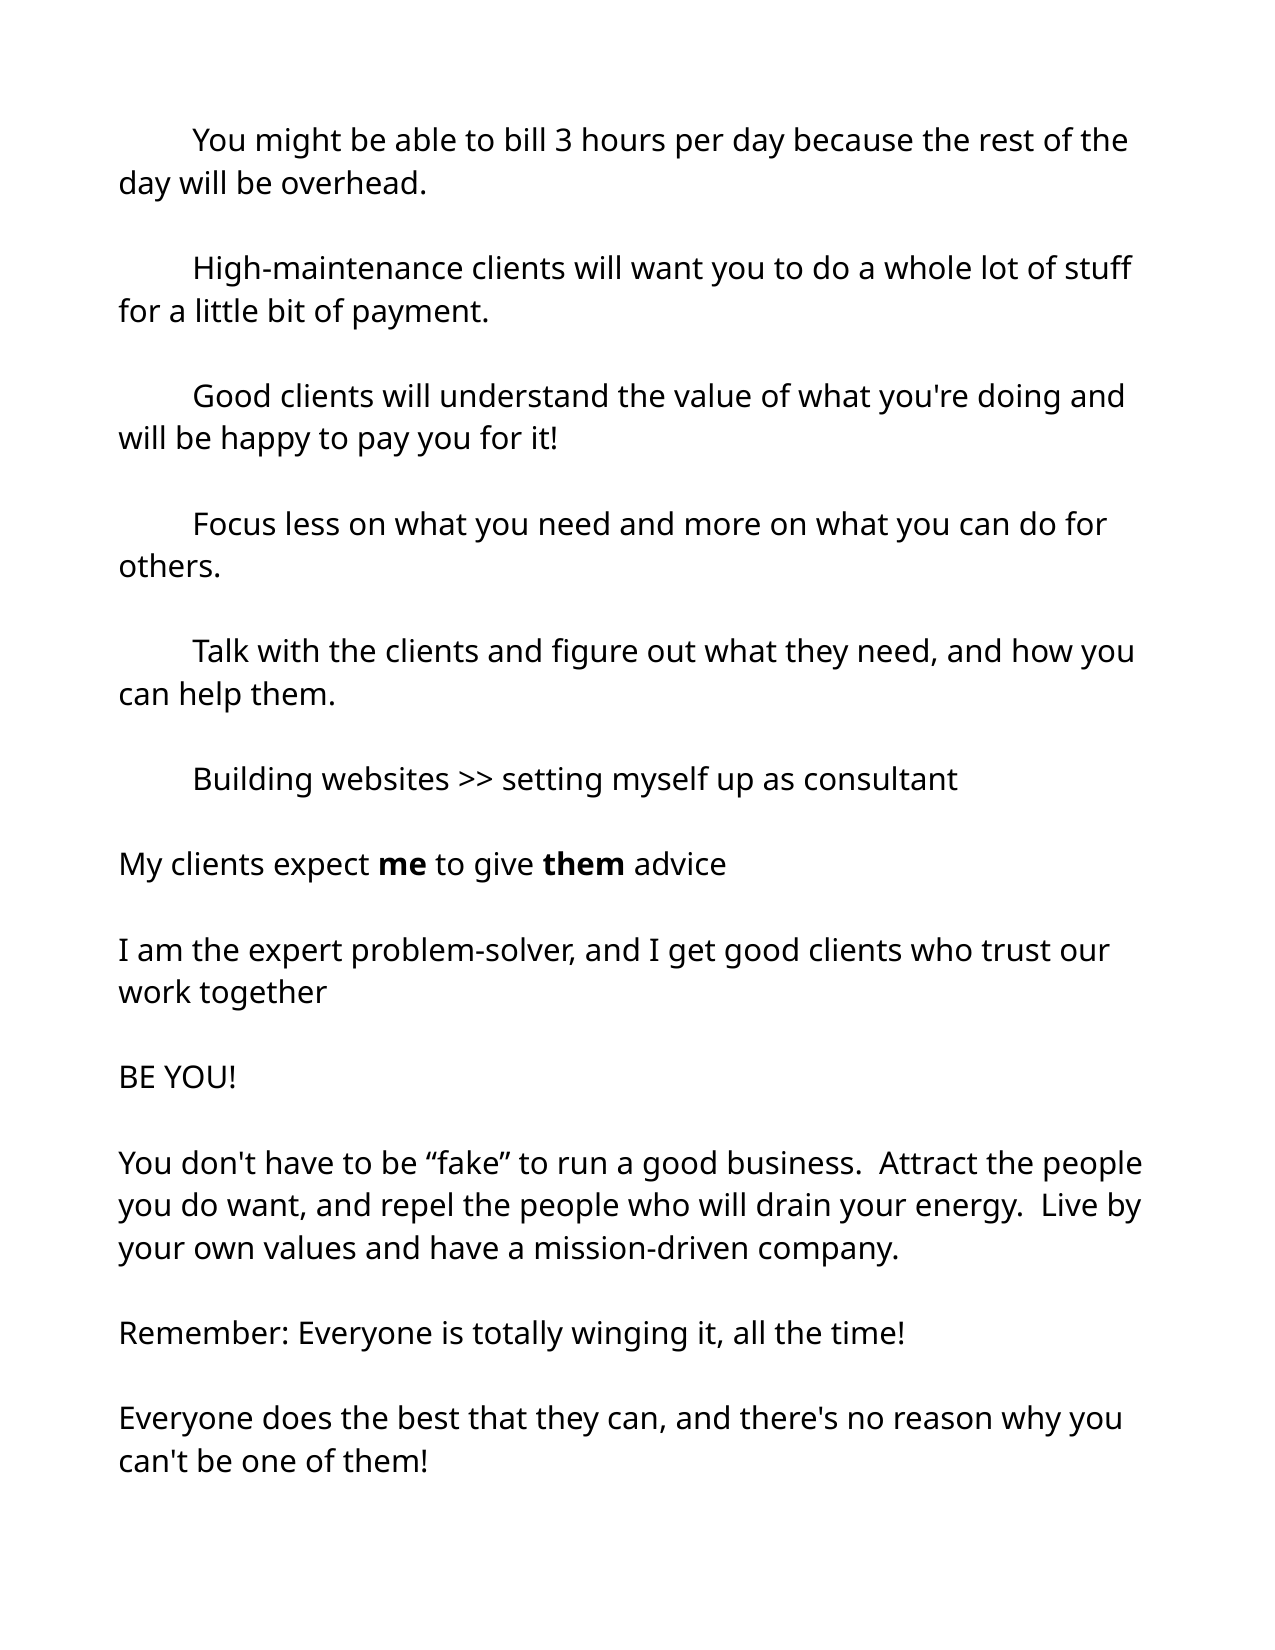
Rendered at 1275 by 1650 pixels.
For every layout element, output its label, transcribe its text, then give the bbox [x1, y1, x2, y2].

text Everyone does the best that they can, and there's no reason why you can't be one of them! [118, 1396, 1157, 1481]
text Building websites >> setting myself up as consultant [118, 757, 1157, 800]
text Remember: Everyone is totally winging it, all the time! [118, 1311, 1157, 1354]
text Good clients will understand the value of what you're doing and will be happy to pay you for it! [118, 374, 1157, 459]
text BE YOU! [118, 1055, 1157, 1098]
text High-maintenance clients will want you to do a whole lot of stuff for a little bit of payment. [118, 246, 1157, 331]
text You might be able to bill 3 hours per day because the rest of the day will be overhead. [118, 118, 1157, 203]
text Talk with the clients and figure out what they need, and how you can help them. [118, 629, 1157, 714]
text My clients expect me to give them advice [118, 842, 1157, 885]
text I am the expert problem-solver, and I get good clients who trust our work together [118, 928, 1157, 1013]
text Focus less on what you need and more on what you can do for others. [118, 502, 1157, 587]
text You don't have to be “fake” to run a good business. Attract the people you do want, and repel the people who will drain your energy. Live by your own values and have a mission-driven company. [118, 1141, 1157, 1268]
